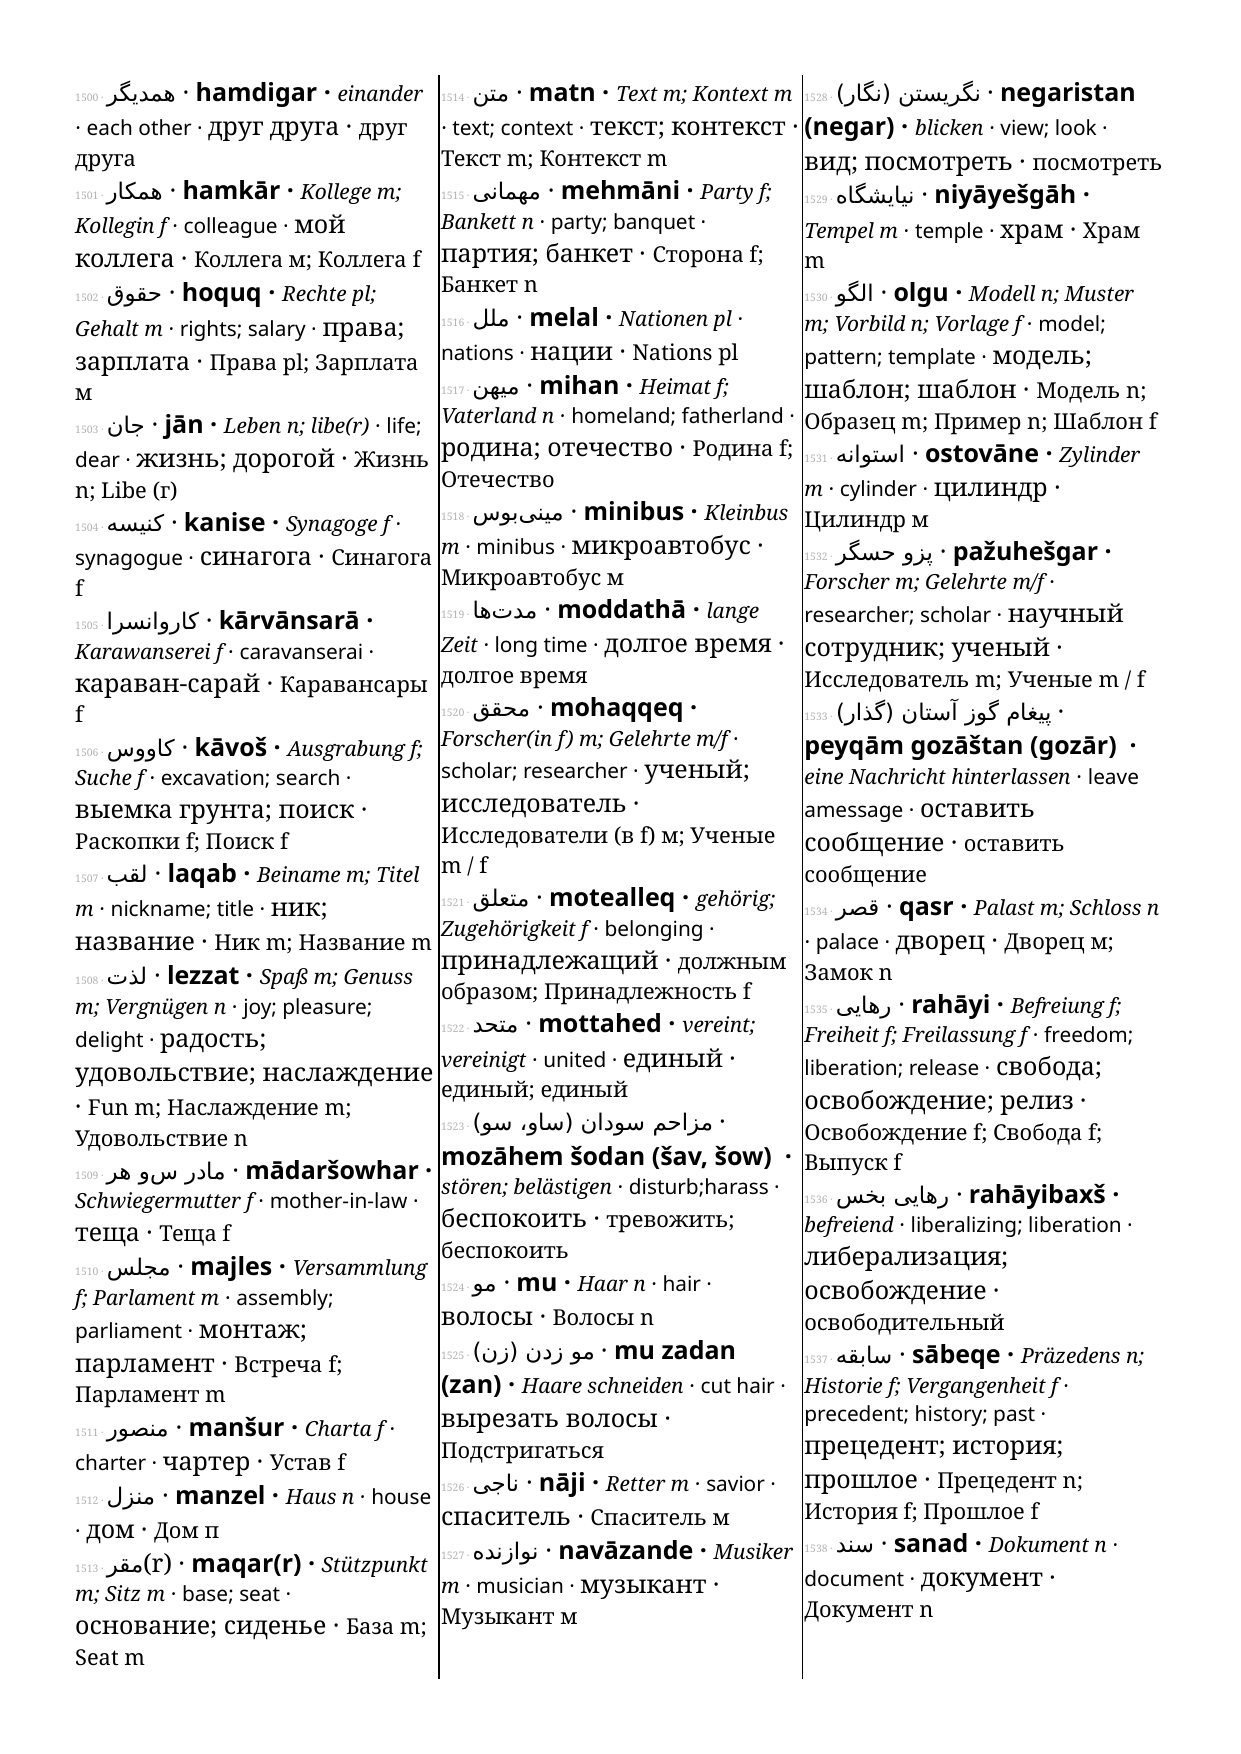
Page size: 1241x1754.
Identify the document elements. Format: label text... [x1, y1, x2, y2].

text 1536 · رهایی بخس · rahāyibaxš · befreiend · liberalizing; liberation · либерализация; освобождение · освободительный [804, 1176, 1166, 1337]
text 1507 · لقب · laqab · Beiname m; Titel m · nickname; title · ник; название · Ник m; Название m [75, 856, 436, 958]
text 1518 · مینی‌بوس · minibus · Kleinbus m · minibus · микроавтобус · Микроавтобус м [441, 494, 799, 592]
text 1526 · ناجی · nāji · Retter m · savior · спаситель · Спаситель м [441, 1464, 799, 1533]
text 1525 · مو زدن (زن) · mu zadan (zan) · Haare schneiden · cut hair · вырезать волосы · Подстригаться [441, 1333, 799, 1464]
text 1508 · لذت · lezzat · Spaß m; Genuss m; Vergnügen n · joy; pleasure; delight · радость; удовольствие; наслаждение · Fun m; Наслаждение m; Удовольствие n [75, 958, 436, 1152]
text 1538 · سند · sanad · Dokument n · document · документ · Документ n [804, 1526, 1166, 1624]
text 1522 · متحد · mottahed · vereint; vereinigt · united · единый · единый; единый [441, 1006, 799, 1104]
text 1534 · قصر · qasr · Palast m; Schloss n · palace · дворец · Дворец м; Замок n [804, 888, 1166, 986]
text 1537 · سابقه · sābeqe · Präzedens n; Historie f; Vergangenheit f · precedent; history; past · прецедент; история; прошлое · Прецедент n; История f; Прошлое f [804, 1337, 1166, 1526]
text 1529 · نیایشگاه · niyāyešgāh · Tempel m · temple · храм · Храм m [804, 177, 1166, 275]
text 1527 · نوازنده · navāzande · Musiker m · musician · музыкант · Музыкант м [441, 1533, 799, 1631]
text 1506 · کاووس · kāvoš · Ausgrabung f; Suche f · excavation; search · выемка грунта; поиск · Раскопки f; Поиск f [75, 729, 436, 856]
text 1512 · منزل · manzel · Haus n · house · дом · Дом п [75, 1477, 436, 1546]
text 1500 · همدیگر · hamdigar · einander · each other · друг друга · друг друга [75, 75, 436, 173]
text 1531 · استوانه · ostovāne · Zylinder m · cylinder · цилиндр · Цилиндр м [804, 436, 1166, 533]
text 1533 · پیغام گوز آستان (گذار) · peyqām gozāštan (gozār) · eine Nachricht hinterlassen · leave amessage · оставить сообщение · оставить сообщение [804, 694, 1166, 888]
text 1502 · حقوق · hoquq · Rechte pl; Gehalt m · rights; salary · права; зарплата · Права pl; Зарплата м [75, 275, 436, 407]
text 1523 · مزاحم سودان (ساو، سو) · mozāhem šodan (šav, šow) · stören; belästigen · disturb;harass · беспокоить · тревожить; беспокоить [441, 1104, 799, 1264]
text 1505 · کاروانسرا · kārvānsarā · Karawanserei f · caravanserai · караван-сарай · Каравансары f [75, 603, 436, 729]
text 1503 · جان · jān · Leben n; libe(r) · life; dear · жизнь; дорогой · Жизнь n; Libe (г) [75, 407, 436, 505]
text 1530 · الگو · olgu · Modell n; Muster m; Vorbild n; Vorlage f · model; pattern; template · модель; шаблон; шаблон · Модель n; Образец m; Пример n; Шаблон f [804, 275, 1166, 436]
text 1524 · مو · mu · Haar n · hair · волосы · Волосы n [441, 1264, 799, 1333]
text 1519 · مدت‌ها · moddathā · lange Zeit · long time · долгое время · долгое время [441, 592, 799, 689]
text 1521 · متعلق · motealleq · gehörig; Zugehörigkeit f · belonging · принадлежащий · должным образом; Принадлежность f [441, 880, 799, 1006]
text 1516 · ملل · melal · Nationen pl · nations · нации · Nations pl [441, 299, 799, 367]
text 1515 · مهمانی · mehmāni · Party f; Bankett n · party; banquet · партия; банкет · Сторона f; Банкет n [441, 173, 799, 299]
text 1517 · میهن · mihan · Heimat f; Vaterland n · homeland; fatherland · родина; отечество · Родина f; Отечество [441, 367, 799, 494]
text 1510 · مجلس · majles · Versammlung f; Parlament m · assembly; parliament · монтаж; парламент · Встреча f; Парламент m [75, 1249, 436, 1409]
text 1532 · پزو حسگر · pažuhešgar · Forscher m; Gelehrte m/f · researcher; scholar · научный сотрудник; ученый · Исследователь m; Ученые m / f [804, 533, 1166, 694]
text 1520 · محقق · mohaqqeq · Forscher(in f) m; Gelehrte m/f · scholar; researcher · ученый; исследователь · Исследователи (в f) м; Ученые m / f [441, 689, 799, 880]
text 1535 · رهایی · rahāyi · Befreiung f; Freiheit f; Freilassung f · freedom; liberation; release · свобода; освобождение; релиз · Освобождение f; Свобода f; Выпуск f [804, 986, 1166, 1176]
text 1511 · منصور · manšur · Charta f · charter · чартер · Устав f [75, 1409, 436, 1477]
text 1528 · نگریستن (نگار) · negaristan (negar) · blicken · view; look · вид; посмотреть · посмотреть [804, 75, 1166, 177]
text 1504 · کنیسه · kanise · Synagoge f · synagogue · синагога · Синагога f [75, 505, 436, 603]
text 1509 · مادر س‌و هر · mādaršowhar · Schwiegermutter f · mother-in-law · теща · Теща f [75, 1152, 436, 1249]
text 1501 · همکار · hamkār · Kollege m; Kollegin f · colleague · мой коллега · Коллега м; Коллега f [75, 173, 436, 275]
text 1513 · مقر(r) · maqar(r) · Stützpunkt m; Sitz m · base; seat · основание; сиденье · База m; Seat m [75, 1546, 436, 1672]
text 1514 · متن · matn · Text m; Kontext m · text; context · текст; контекст · Текст m; Контекст m [441, 75, 799, 173]
